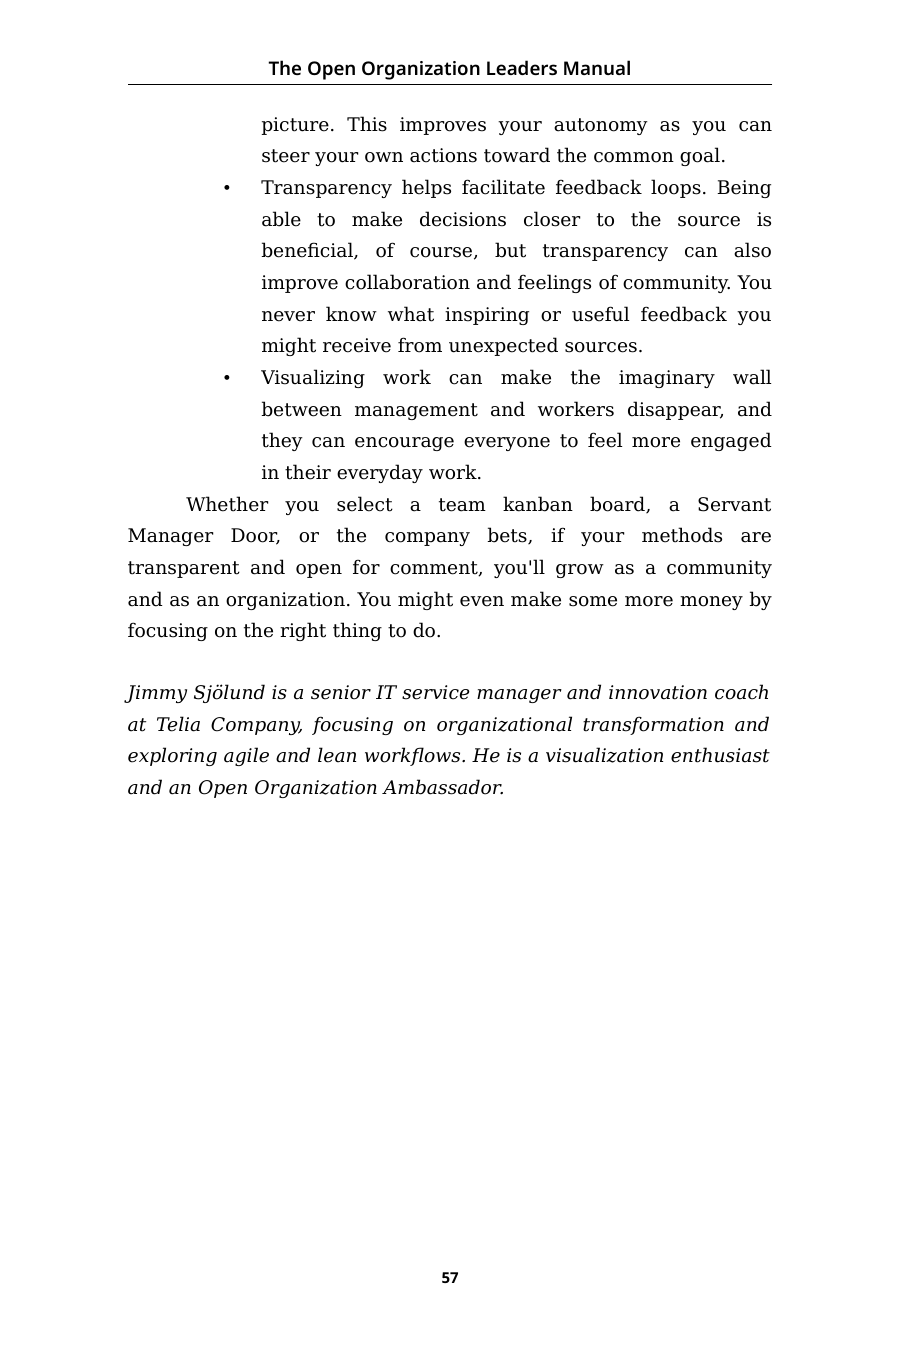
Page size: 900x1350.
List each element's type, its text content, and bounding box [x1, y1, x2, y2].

text Whether you select a team kanban board, a Servant Manager Door, or the company bets, if your methods are transparent and open for comment, you'll grow as a community and as an organization. You might even make some more money by focusing on the right thing to do. [127, 494, 772, 642]
text Jimmy Sjölund is a senior IT service manager and innovation coach at Telia Company, focusing on organizational transformation and exploring agile and lean workflows. He is a visualization enthusiast and an Open Organization Ambassador. [127, 682, 772, 799]
list Transparency helps facilitate feedback loops. Being able to make decisions closer to the source is beneficial, of course, but transparency can also improve collaboration and feelings of community. You never know what inspiring or useful feedback you might receive from unexpected sources. [223, 177, 772, 357]
list Visualizing work can make the imaginary wall between management and workers disappear, and they can encourage everyone to feel more engaged in their everyday work. [223, 367, 772, 484]
list picture. This improves your autonomy as you can steer your own actions toward the common goal. [223, 114, 772, 167]
